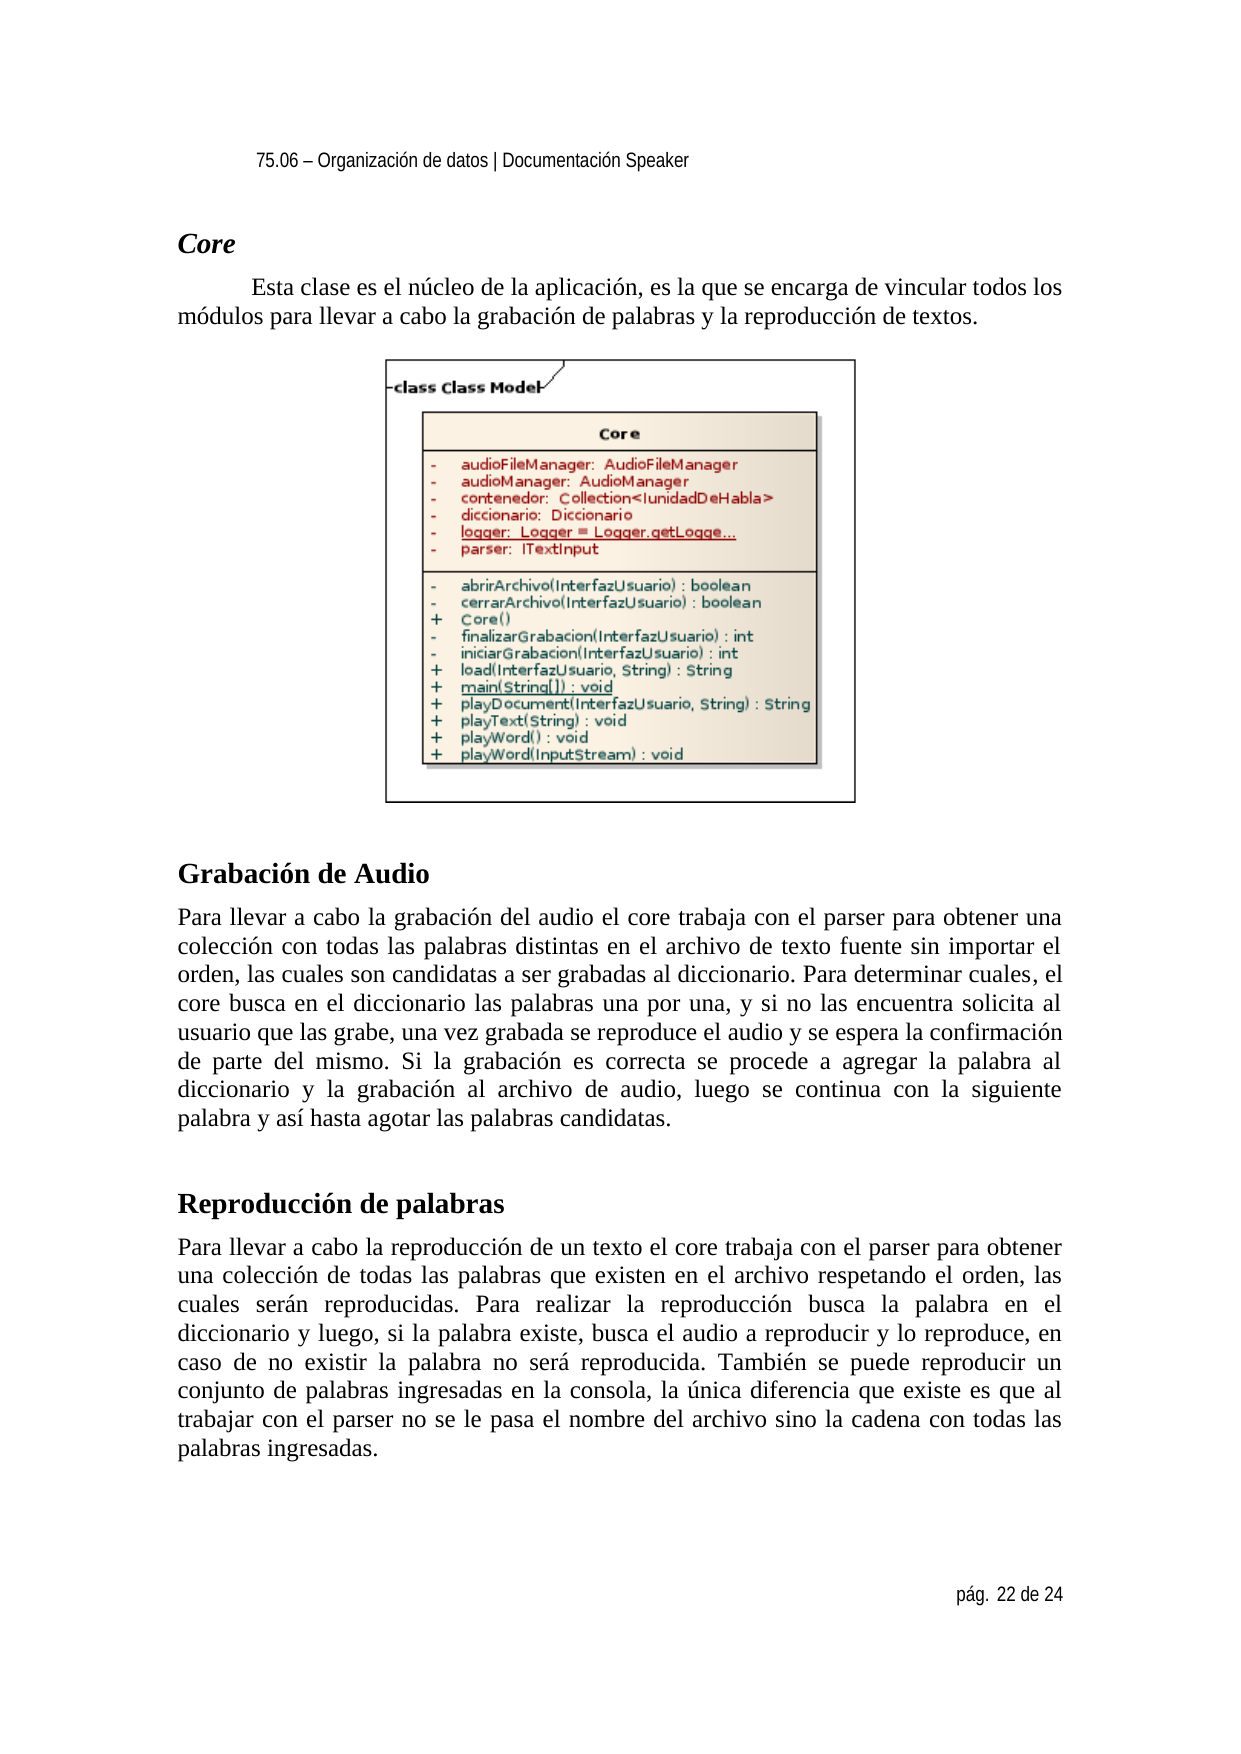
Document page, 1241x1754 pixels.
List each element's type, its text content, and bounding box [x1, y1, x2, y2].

subtitle Reproducción de palabras [177, 1186, 1063, 1219]
text Esta clase es el núcleo de la aplicación, es la que se encarga de vincular todos los módulos para llevar a cabo la grabación de palabras y la reproducción de textos. [177, 272, 1063, 329]
text Para llevar a cabo la reproducción de un texto el core trabaja con el parser para obtener una colección de todas las palabras que existen en el archivo respetando el orden, las cuales serán reproducidas. Para realizar la reproducción busca la palabra en el diccionario y luego, si la palabra existe, busca el audio a reproducir y lo reproduce, en caso de no existir la palabra no será reproducida. También se puede reproducir un conjunto de palabras ingresadas en la consola, la única diferencia que existe es que al trabajar con el parser no se le pasa el nombre del archivo sino la cadena con todas las palabras ingresadas. [177, 1232, 1063, 1462]
subtitle Grabación de Audio [177, 856, 1063, 889]
picture [384, 358, 856, 803]
subtitle Core [177, 226, 1063, 259]
text Para llevar a cabo la grabación del audio el core trabaja con el parser para obtener una colección con todas las palabras distintas en el archivo de texto fuente sin importar el orden, las cuales son candidatas a ser grabadas al diccionario. Para determinar cuales, el core busca en el diccionario las palabras una por una, y si no las encuentra solicita al usuario que las grabe, una vez grabada se reproduce el audio y se espera la confirmación de parte del mismo. Si la grabación es correcta se procede a agregar la palabra al diccionario y la grabación al archivo de audio, luego se continua con la siguiente palabra y así hasta agotar las palabras candidatas. [177, 902, 1063, 1132]
